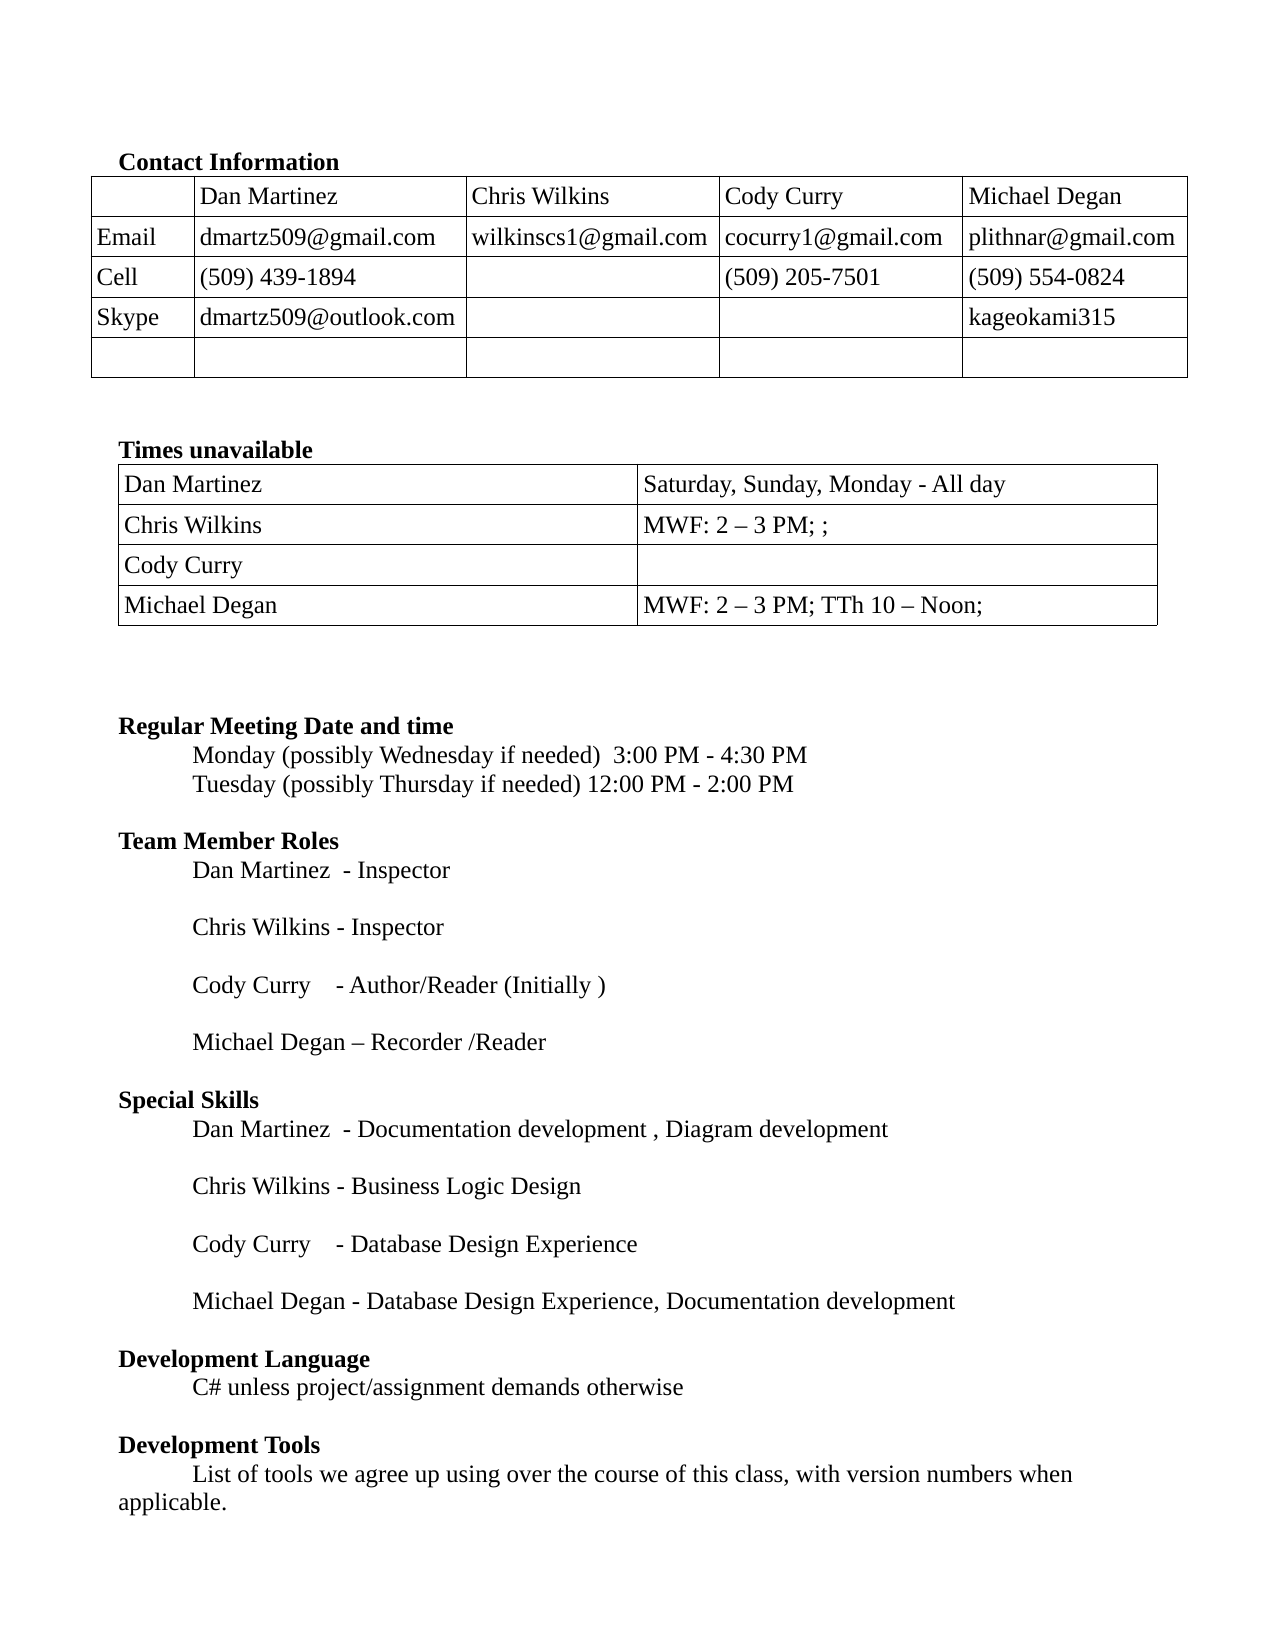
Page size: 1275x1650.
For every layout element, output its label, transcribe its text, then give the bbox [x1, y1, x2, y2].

table_header Saturday, Sunday, Monday - All day [638, 465, 1157, 504]
text List of tools we agree up using over the course of this class, with version numbers when applicable. [118, 1459, 1157, 1516]
table_cell cocurry1@gmail.com [720, 217, 962, 256]
text Monday (possibly Wednesday if needed) 3:00 PM - 4:30 PM [118, 740, 1157, 769]
text Cody Curry - Database Design Experience [118, 1229, 1157, 1257]
table_cell Chris Wilkins [119, 505, 637, 544]
text Development Tools [118, 1430, 1157, 1459]
text Contact Information [118, 147, 1157, 176]
table_cell Cell [92, 257, 194, 297]
table_header Michael Degan [963, 177, 1187, 216]
text Dan Martinez - Documentation development , Diagram development [118, 1114, 1157, 1142]
text Dan Martinez - Inspector [118, 855, 1157, 884]
table_cell [195, 338, 466, 377]
table_cell [467, 298, 719, 337]
text Chris Wilkins - Business Logic Design [118, 1171, 1157, 1200]
table_header Dan Martinez [119, 465, 637, 504]
table_cell (509) 439-1894 [195, 257, 466, 297]
table_cell (509) 205-7501 [720, 257, 962, 297]
text Michael Degan - Database Design Experience, Documentation development [118, 1286, 1157, 1315]
table_cell dmartz509@gmail.com [195, 217, 466, 256]
text Special Skills [118, 1085, 1157, 1114]
text C# unless project/assignment demands otherwise [118, 1372, 1157, 1401]
table_cell MWF: 2 – 3 PM; TTh 10 – Noon; [638, 586, 1157, 625]
table_cell Email [92, 217, 194, 256]
table_cell [467, 257, 719, 297]
table_cell dmartz509@outlook.com [195, 298, 466, 337]
table_cell [963, 338, 1187, 377]
table_cell [720, 338, 962, 377]
text Team Member Roles [118, 826, 1157, 855]
table_cell kageokami315 [963, 298, 1187, 337]
table_header Dan Martinez [195, 177, 466, 216]
table_cell [467, 338, 719, 377]
table_cell Michael Degan [119, 586, 637, 625]
text Cody Curry - Author/Reader (Initially ) [118, 970, 1157, 999]
table_cell [638, 545, 1157, 584]
table_header Chris Wilkins [467, 177, 719, 216]
table_cell Cody Curry [119, 545, 637, 584]
text Times unavailable [118, 435, 1157, 463]
text Tuesday (possibly Thursday if needed) 12:00 PM - 2:00 PM [118, 769, 1157, 797]
text Development Language [118, 1344, 1157, 1372]
text Chris Wilkins - Inspector [118, 912, 1157, 941]
text Regular Meeting Date and time [118, 711, 1157, 740]
table_cell (509) 554-0824 [963, 257, 1187, 297]
table_cell [92, 338, 194, 377]
table_cell [720, 298, 962, 337]
table_cell MWF: 2 – 3 PM; ; [638, 505, 1157, 544]
table_header [92, 177, 194, 216]
table_cell wilkinscs1@gmail.com [467, 217, 719, 256]
table_cell plithnar@gmail.com [963, 217, 1187, 256]
table_header Cody Curry [720, 177, 962, 216]
table_cell Skype [92, 298, 194, 337]
text Michael Degan – Recorder /Reader [118, 1027, 1157, 1056]
